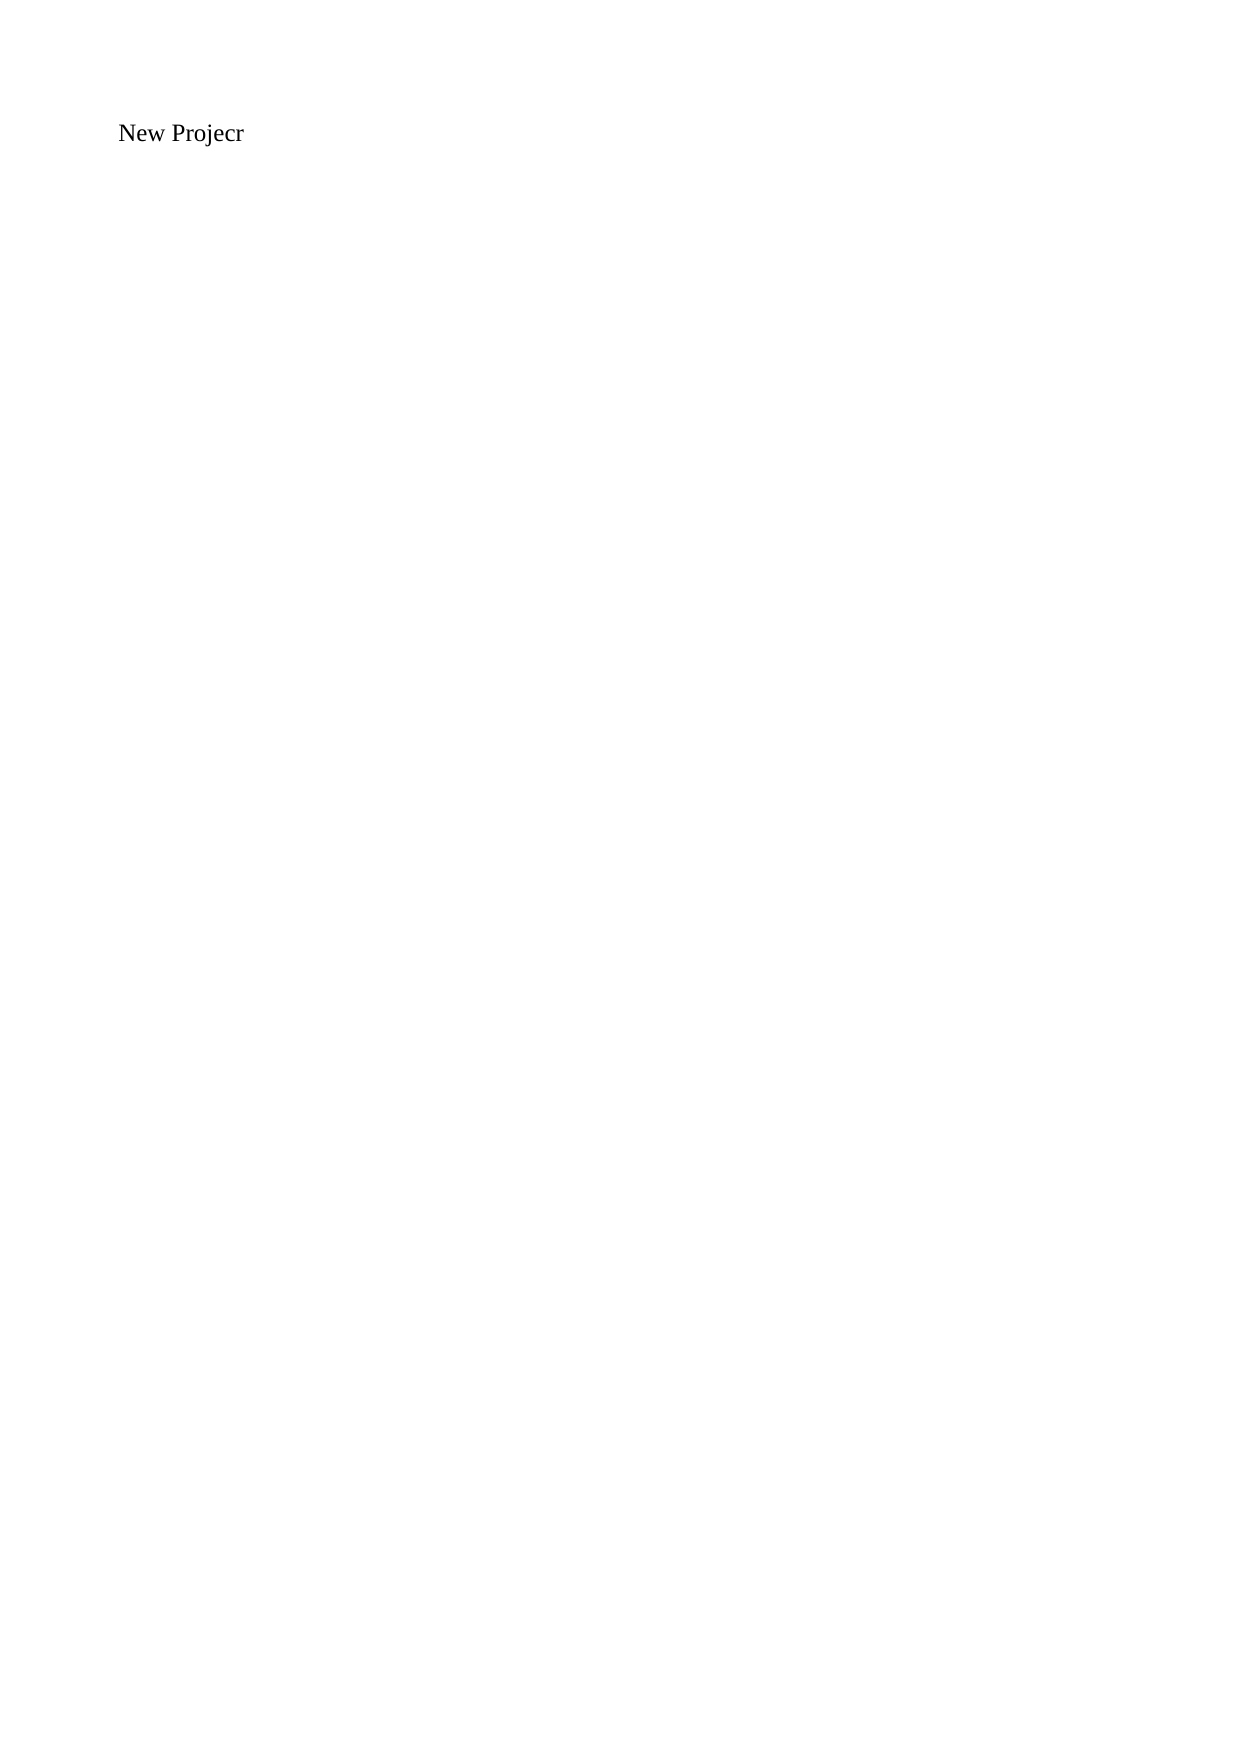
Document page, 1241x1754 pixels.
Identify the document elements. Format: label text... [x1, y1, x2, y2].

text New Projecr [118, 118, 1122, 147]
